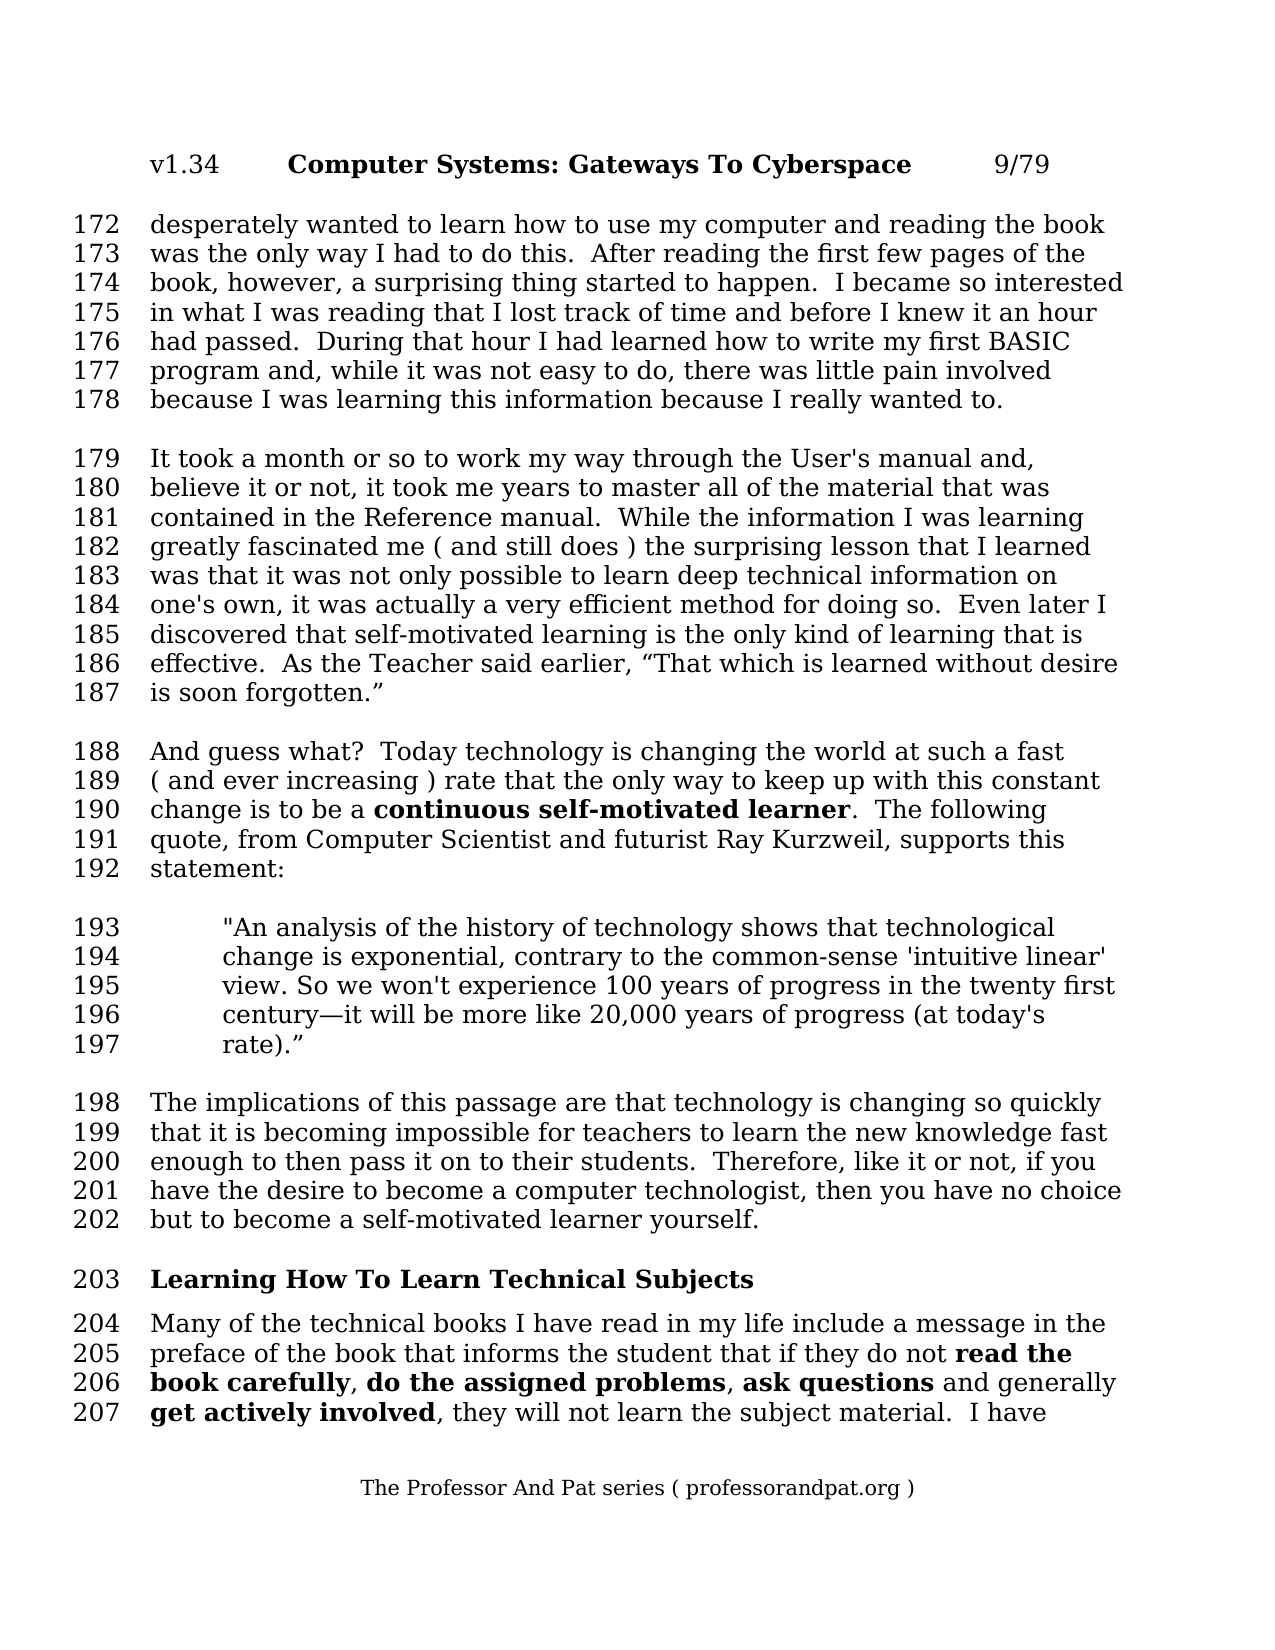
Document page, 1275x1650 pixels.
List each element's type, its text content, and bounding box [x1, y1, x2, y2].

text And guess what? Today technology is changing the world at such a fast ( and ever increasing ) rate that the only way to keep up with this constant change is to be a continuous self-motivated learner. The following quote, from Computer Scientist and futurist Ray Kurzweil, supports this statement: [150, 737, 1125, 883]
text desperately wanted to learn how to use my computer and reading the book was the only way I had to do this. After reading the first few pages of the book, however, a surprising thing started to happen. I became so interested in what I was reading that I lost track of time and before I knew it an hour had passed. During that hour I had learned how to write my first BASIC program and, while it was not easy to do, there was little pain involved because I was learning this information because I really wanted to. [150, 210, 1125, 415]
text It took a month or so to work my way through the User's manual and, believe it or not, it took me years to master all of the material that was contained in the Reference manual. While the information I was learning greatly fascinated me ( and still does ) the surprising lesson that I learned was that it was not only possible to learn deep technical information on one's own, it was actually a very efficient method for doing so. Even later I discovered that self-motivated learning is the only kind of learning that is effective. As the Teacher said earlier, “That which is learned without desire is soon forgotten.” [150, 444, 1125, 708]
text The implications of this passage are that technology is changing so quickly that it is becoming impossible for teachers to learn the new knowledge fast enough to then pass it on to their students. Therefore, like it or not, if you have the desire to become a computer technologist, then you have no choice but to become a self-motivated learner yourself. [150, 1088, 1125, 1235]
text "An analysis of the history of technology shows that technological change is exponential, contrary to the common-sense 'intuitive linear' view. So we won't experience 100 years of progress in the twenty first century—it will be more like 20,000 years of progress (at today's rate).” [222, 913, 1125, 1059]
subtitle Learning How To Learn Technical Subjects [150, 1265, 1125, 1294]
text Many of the technical books I have read in my life include a message in the preface of the book that informs the student that if they do not read the book carefully, do the assigned problems, ask questions and generally get actively involved, they will not learn the subject material. I have [150, 1309, 1125, 1427]
